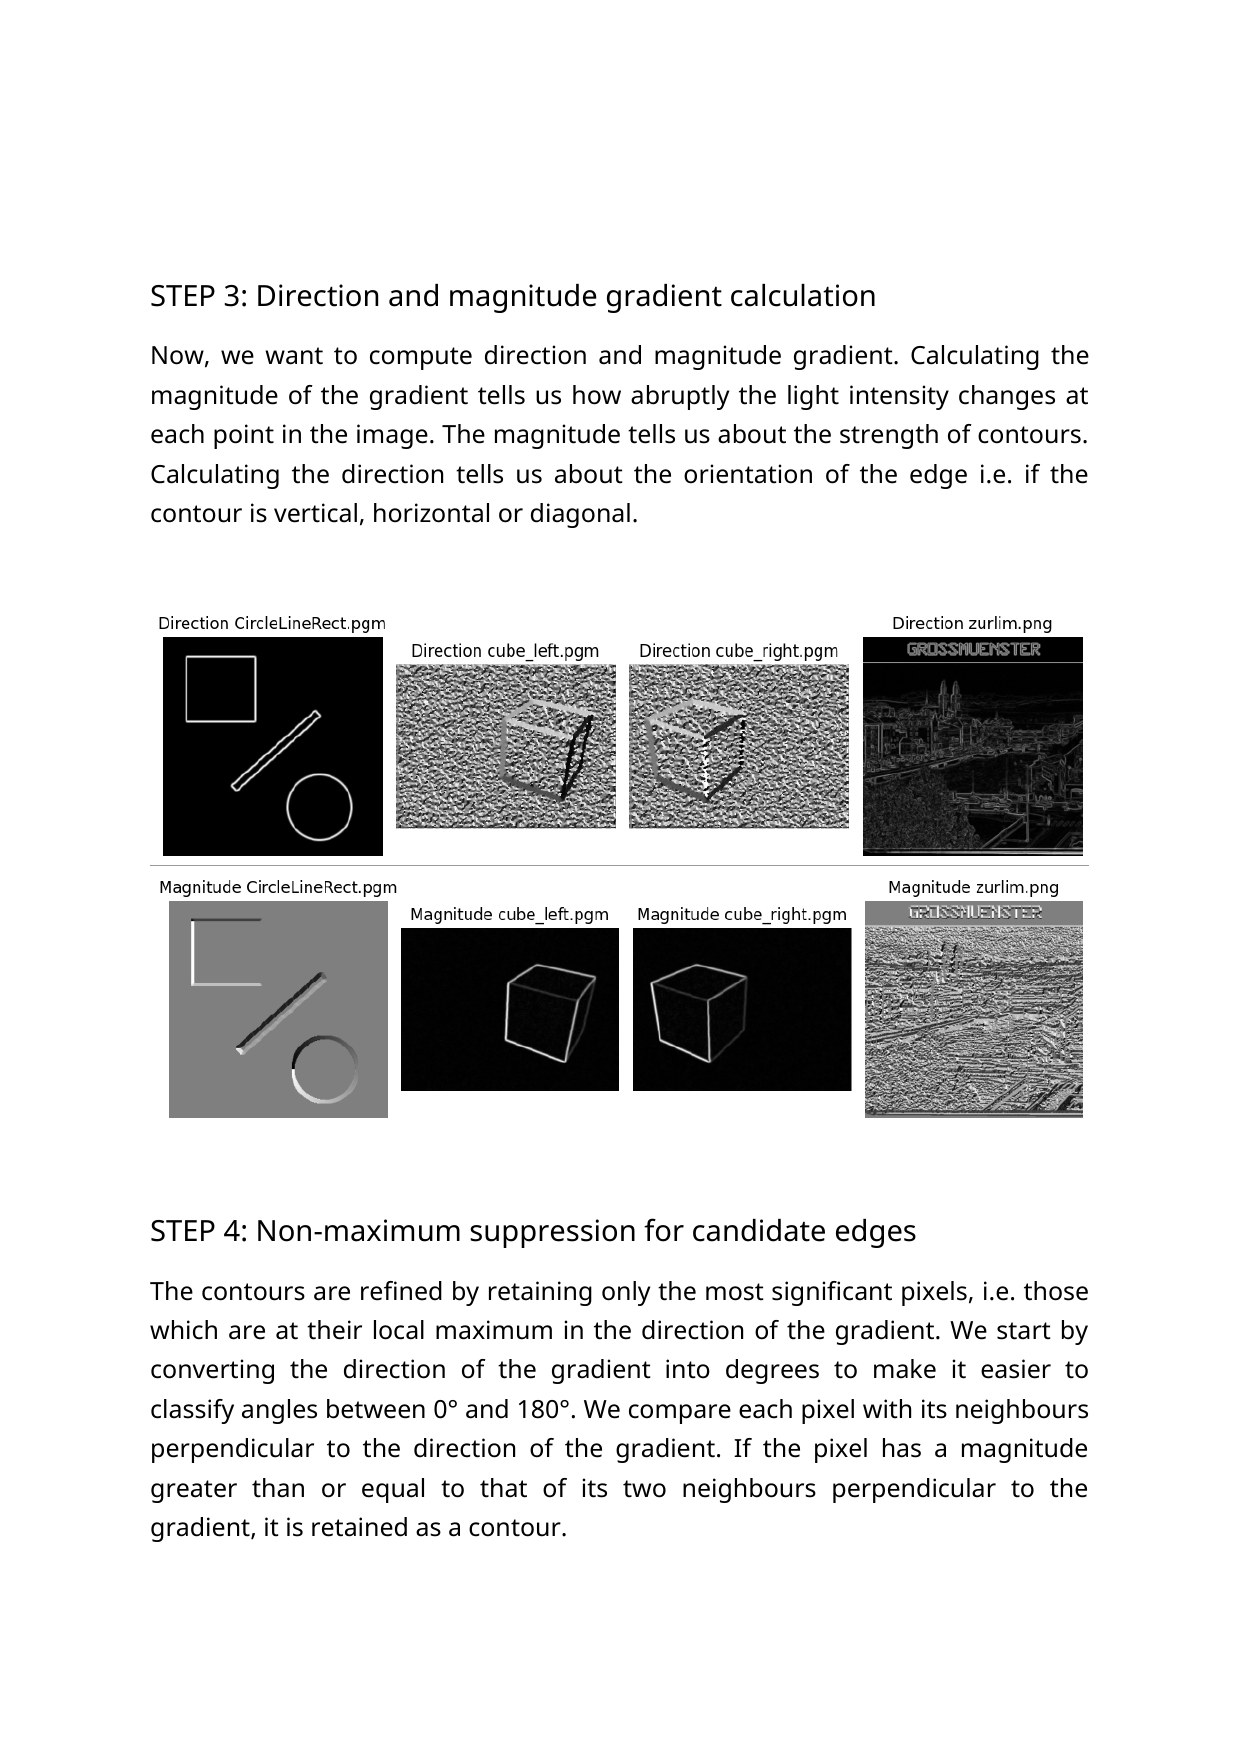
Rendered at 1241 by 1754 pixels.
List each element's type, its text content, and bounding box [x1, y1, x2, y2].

text STEP 4: Non-maximum suppression for candidate edges [150, 1211, 1090, 1250]
text Now, we want to compute direction and magnitude gradient. Calculating the magnitude of the gradient tells us how abruptly the light intensity changes at each point in the image. The magnitude tells us about the strength of contours. Calculating the direction tells us about the orientation of the edge i.e. if the contour is vertical, horizontal or diagonal. [150, 338, 1090, 530]
text STEP 3: Direction and magnitude gradient calculation [150, 275, 1090, 315]
text The contours are refined by retaining only the most significant pixels, i.e. those which are at their local maximum in the direction of the gradient. We start by converting the direction of the gradient into degrees to make it easier to classify angles between 0° and 180°. We compare each pixel with its neighbours perpendicular to the direction of the gradient. If the pixel has a magnitude greater than or equal to that of its two neighbours perpendicular to the gradient, it is retained as a contour. [150, 1273, 1090, 1544]
